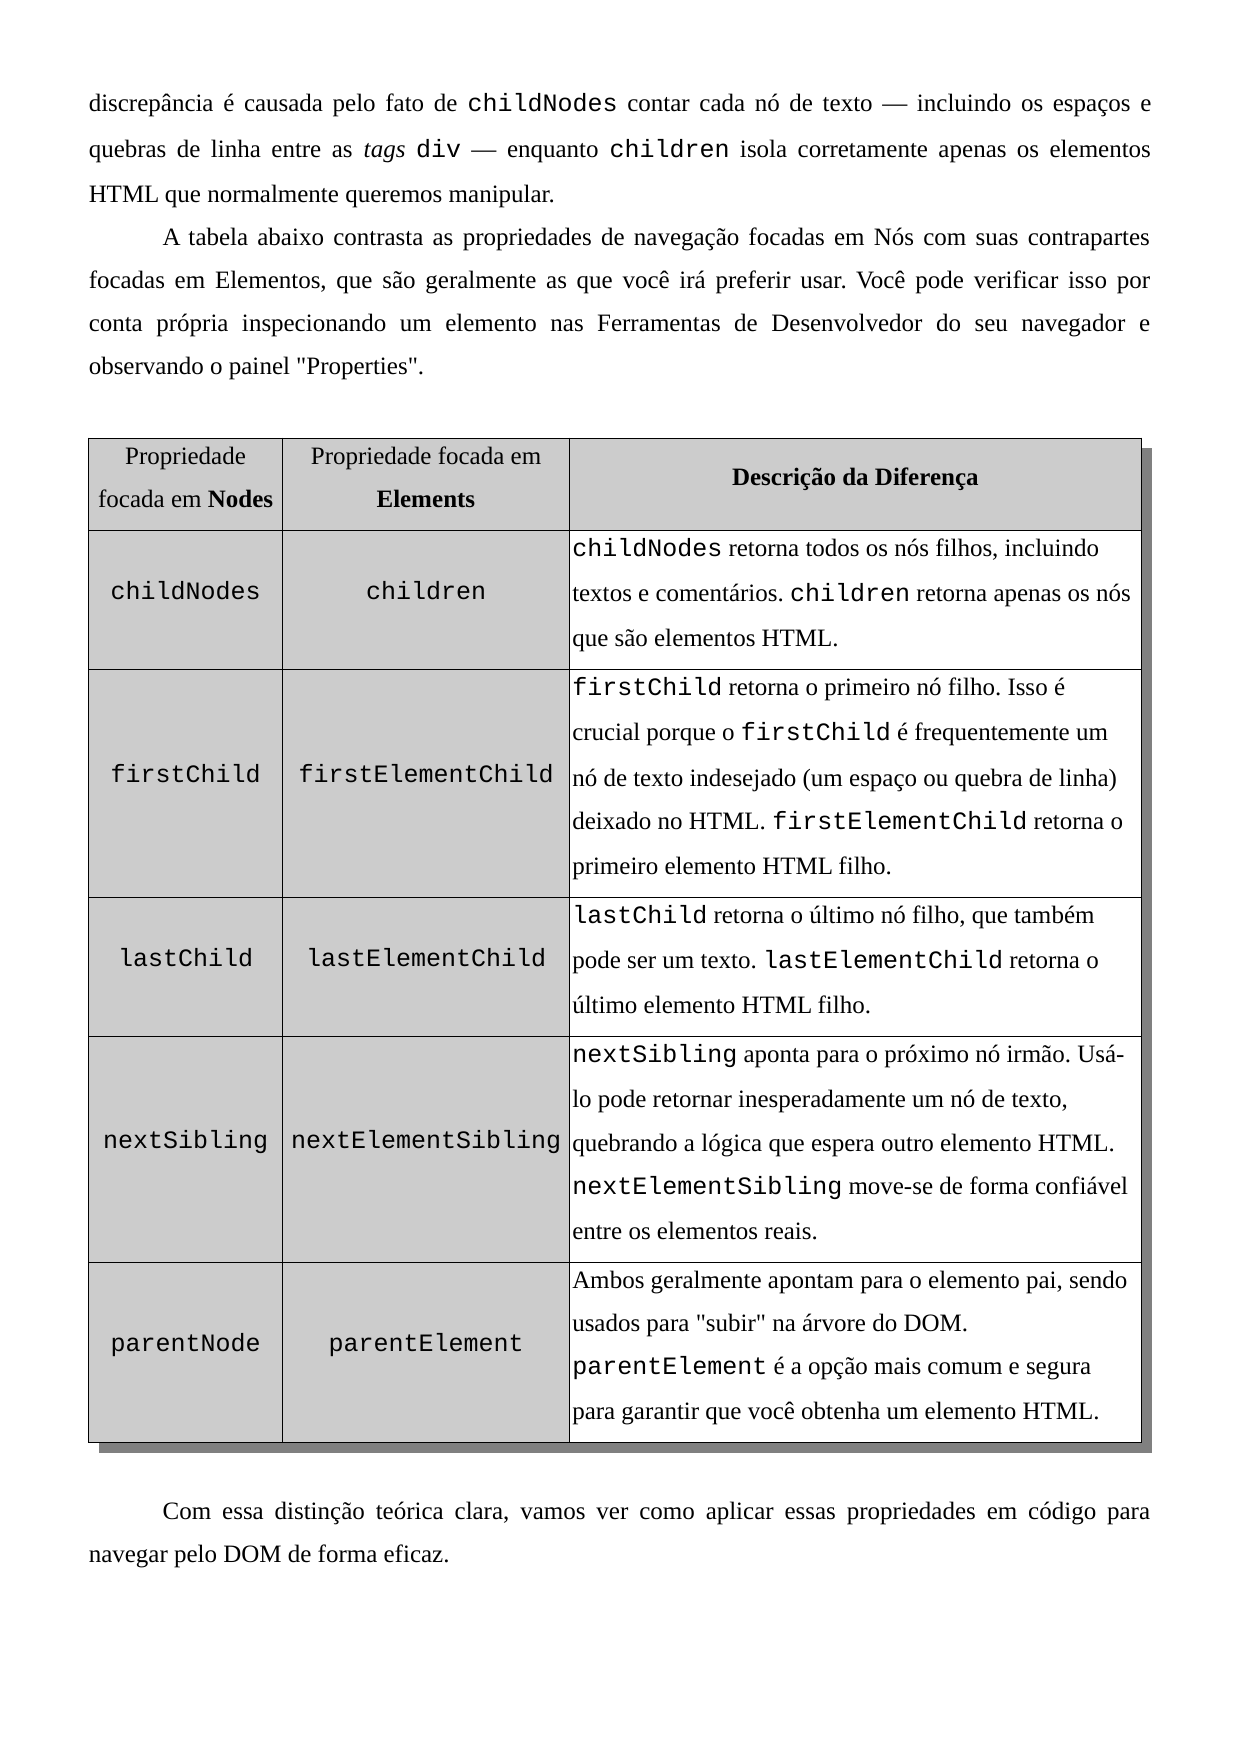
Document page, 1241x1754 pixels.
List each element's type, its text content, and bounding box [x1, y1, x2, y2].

table_header Descrição da Diferença [570, 439, 1141, 530]
table_cell parentElement [283, 1263, 569, 1442]
table_cell Ambos geralmente apontam para o elemento pai, sendo usados para "subir" na árvore do DOM. parentElement é a opção mais comum e segura para garantir que você obtenha um elemento HTML. [570, 1263, 1141, 1442]
table_cell childNodes retorna todos os nós filhos, incluindo textos e comentários. children retorna apenas os nós que são elementos HTML. [570, 531, 1141, 669]
table_cell lastElementChild [283, 898, 569, 1036]
table_header Propriedade focada em Elements [283, 439, 569, 530]
table_cell lastChild [89, 898, 282, 1036]
table_cell firstChild [89, 670, 282, 897]
table_cell children [283, 531, 569, 669]
text discrepância é causada pelo fato de childNodes contar cada nó de texto — incluindo os espaços e quebras de linha entre as tags div — enquanto children isola corretamente apenas os elementos HTML que normalmente queremos manipular. [88, 88, 1152, 208]
table_cell nextElementSibling [283, 1037, 569, 1262]
table_cell nextSibling aponta para o próximo nó irmão. Usá-lo pode retornar inesperadamente um nó de texto, quebrando a lógica que espera outro elemento HTML. nextElementSibling move-se de forma confiável entre os elementos reais. [570, 1037, 1141, 1262]
text A tabela abaixo contrasta as propriedades de navegação focadas em Nós com suas contrapartes focadas em Elementos, que são geralmente as que você irá preferir usar. Você pode verificar isso por conta própria inspecionando um elemento nas Ferramentas de Desenvolvedor do seu navegador e observando o painel "Properties". [88, 222, 1152, 380]
table_cell parentNode [89, 1263, 282, 1442]
text Com essa distinção teórica clara, vamos ver como aplicar essas propriedades em código para navegar pelo DOM de forma eficaz. [88, 1496, 1152, 1568]
table_cell firstChild retorna o primeiro nó filho. Isso é crucial porque o firstChild é frequentemente um nó de texto indesejado (um espaço ou quebra de linha) deixado no HTML. firstElementChild retorna o primeiro elemento HTML filho. [570, 670, 1141, 897]
table_cell firstElementChild [283, 670, 569, 897]
table_cell childNodes [89, 531, 282, 669]
table_header Propriedade focada em Nodes [89, 439, 282, 530]
table_cell nextSibling [89, 1037, 282, 1262]
table_cell lastChild retorna o último nó filho, que também pode ser um texto. lastElementChild retorna o último elemento HTML filho. [570, 898, 1141, 1036]
